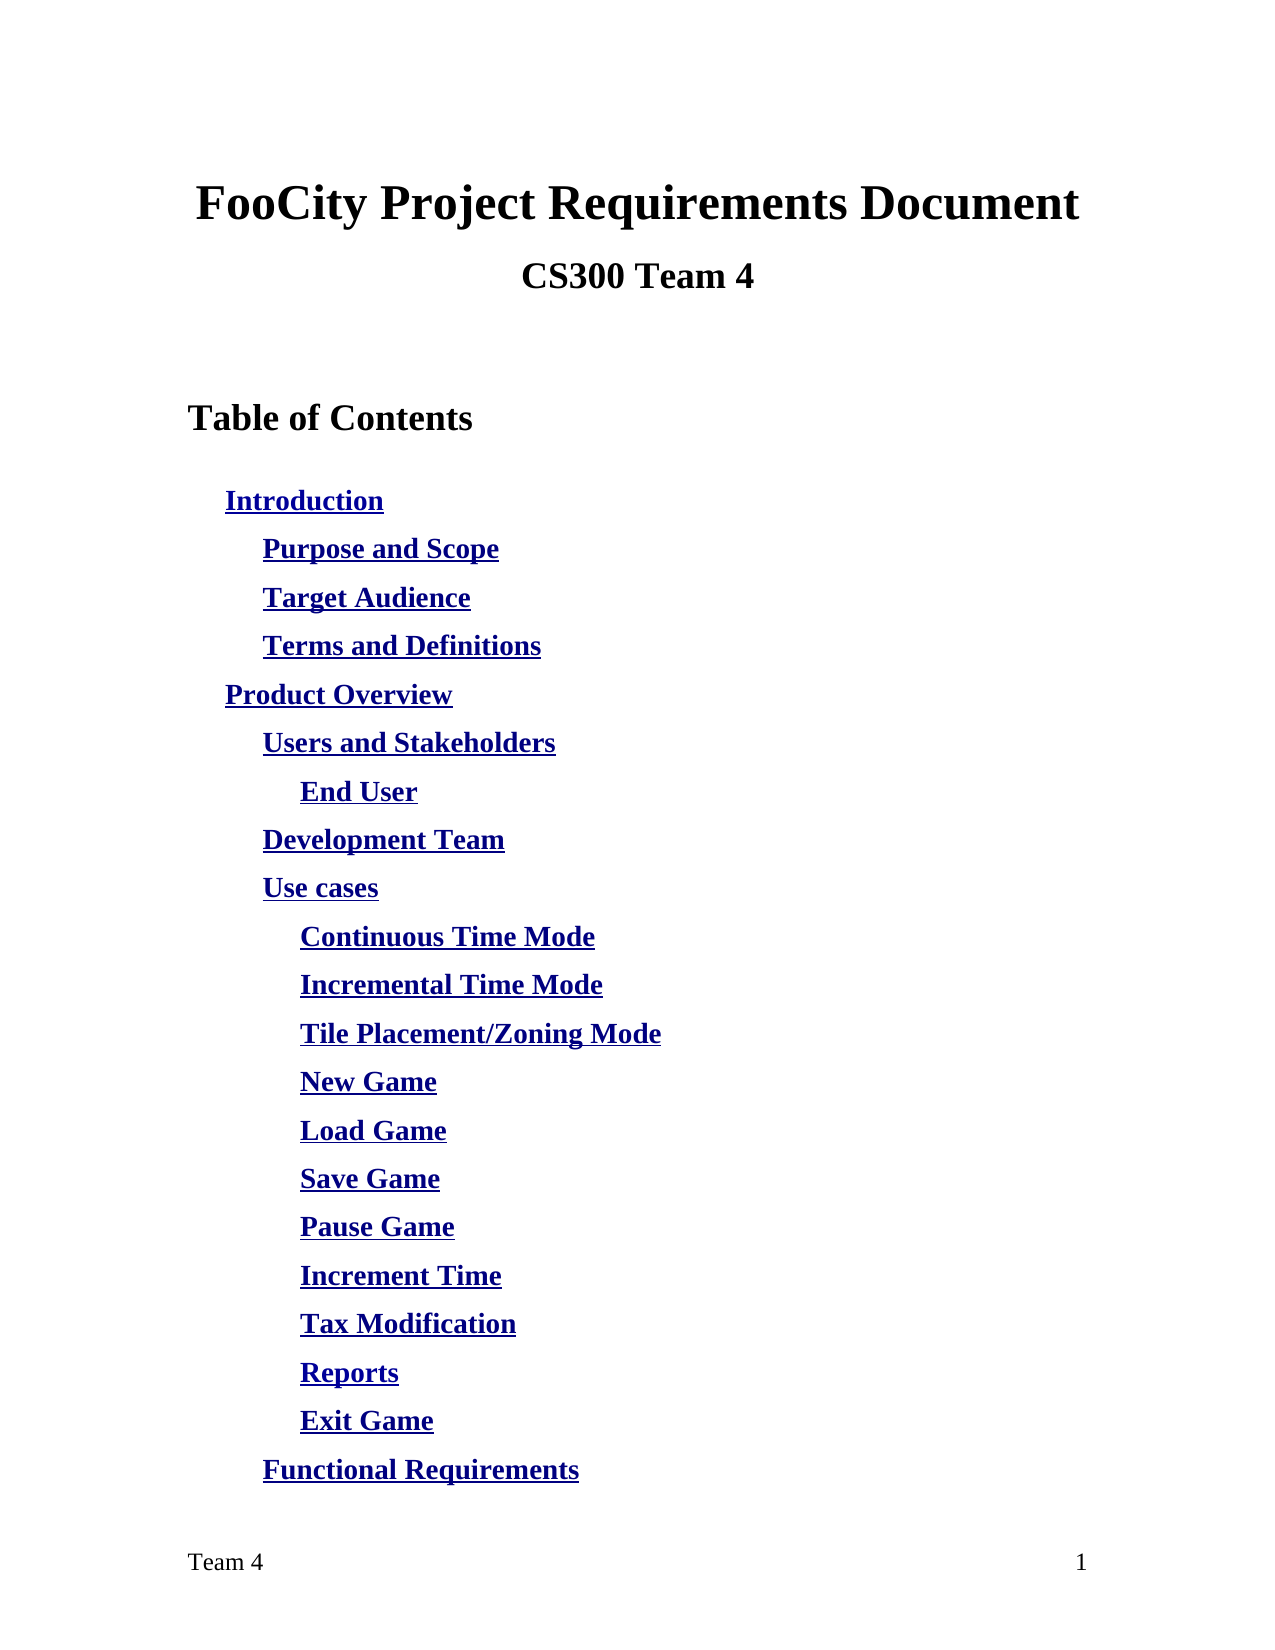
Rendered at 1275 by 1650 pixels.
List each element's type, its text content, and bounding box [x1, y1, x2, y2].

text Purpose and Scope [262, 533, 1087, 565]
text Continuous Time Mode [300, 920, 1087, 952]
text Pause Game [300, 1211, 1087, 1243]
text New Game [300, 1066, 1087, 1098]
text Exit Game [300, 1404, 1087, 1437]
text Functional Requirements [262, 1453, 1087, 1485]
text Introduction [225, 484, 1087, 517]
text Incremental Time Mode [300, 969, 1087, 1001]
text Target Audience [262, 581, 1087, 613]
text Reports [300, 1356, 1087, 1388]
text Tax Modification [300, 1308, 1087, 1340]
text CS300 Team 4 [187, 255, 1087, 297]
text Product Overview [225, 678, 1087, 710]
text Increment Time [300, 1259, 1087, 1292]
text Save Game [300, 1162, 1087, 1195]
text Use cases [262, 872, 1087, 904]
text Tile Placement/Zoning Mode [300, 1017, 1087, 1049]
text Terms and Definitions [262, 629, 1087, 662]
text End User [300, 775, 1087, 807]
text Development Team [262, 823, 1087, 856]
text FooCity Project Requirements Document [187, 175, 1087, 230]
text Users and Stakeholders [262, 726, 1087, 759]
text Load Game [300, 1114, 1087, 1146]
text Table of Contents [187, 397, 1087, 438]
